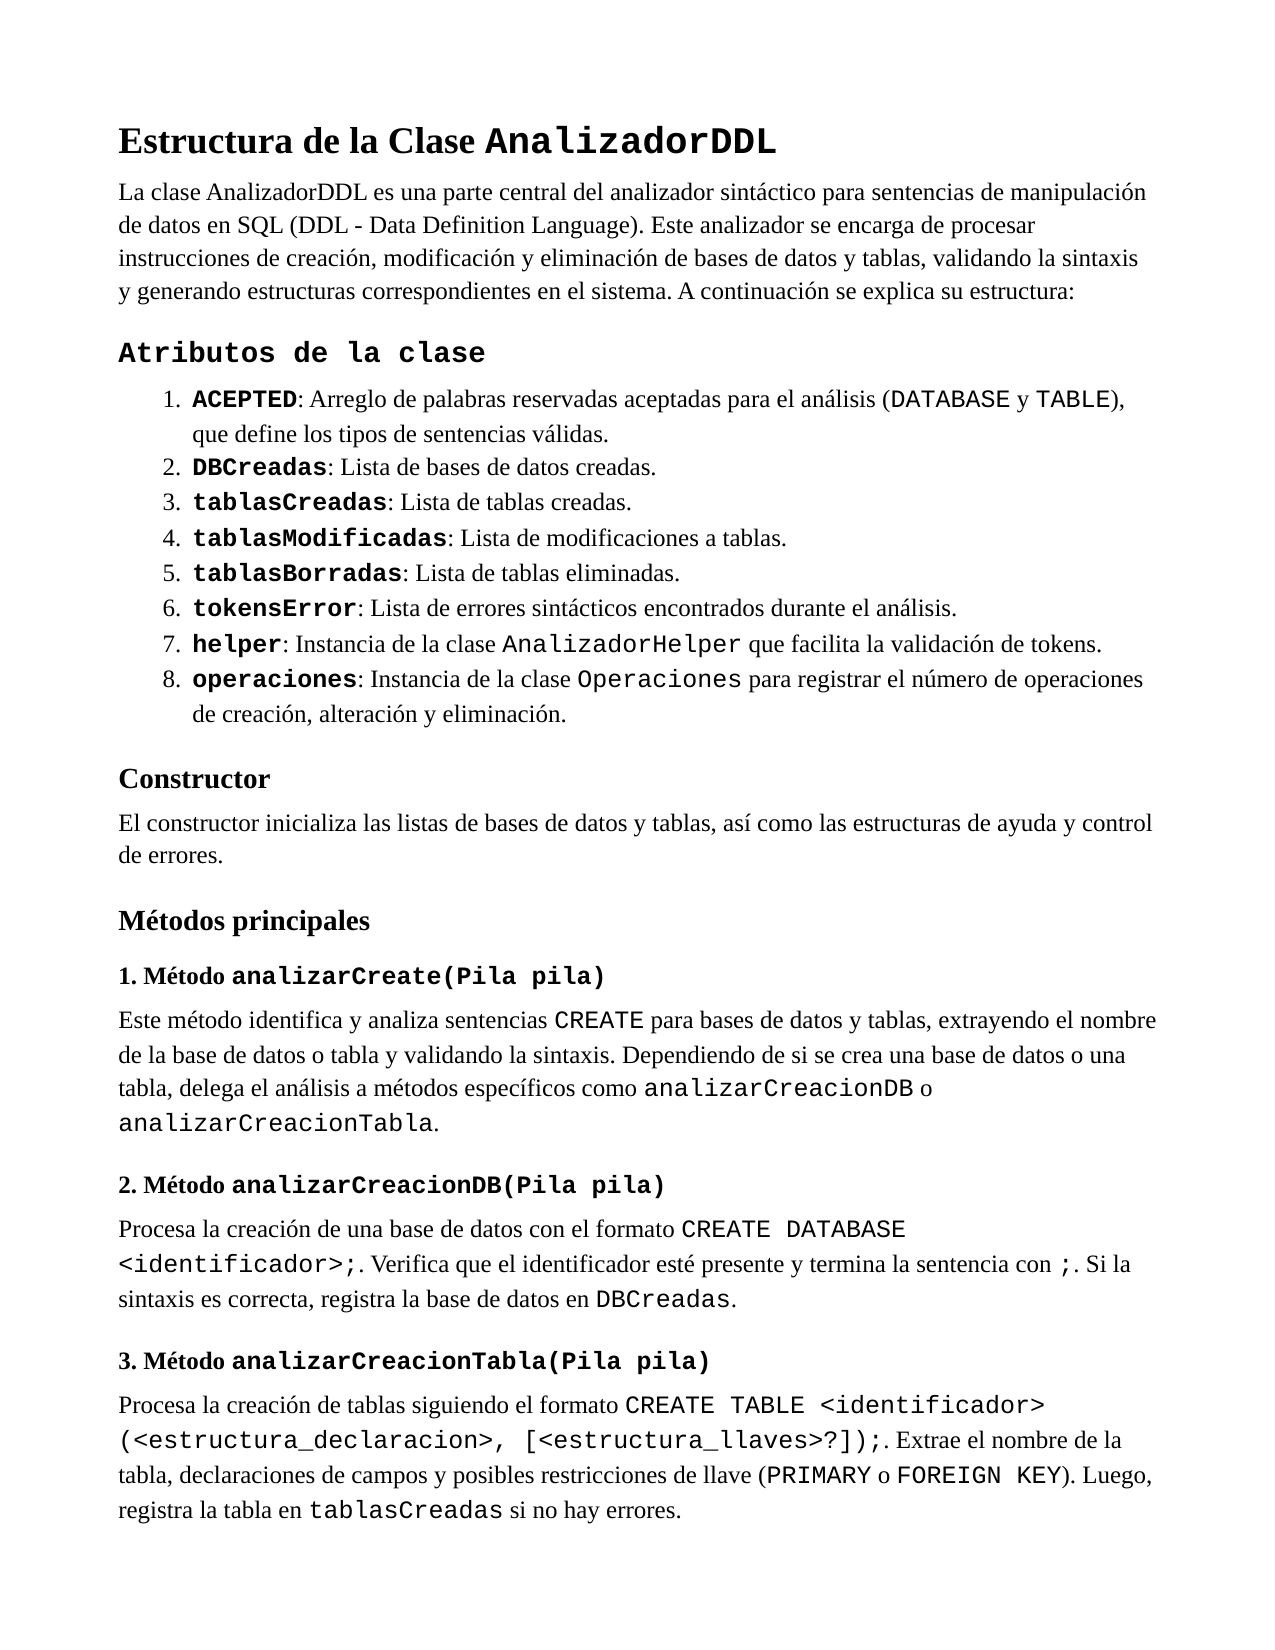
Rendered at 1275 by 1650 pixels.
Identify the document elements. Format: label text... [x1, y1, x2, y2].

text El constructor inicializa las listas de bases de datos y tablas, así como las estructuras de ayuda y control de errores. [118, 808, 1157, 869]
subtitle Métodos principales [118, 903, 1157, 936]
subtitle 1. Método analizarCreate(Pila pila) [118, 961, 1157, 992]
list DBCreadas: Lista de bases de datos creadas. [162, 452, 1157, 483]
subtitle Estructura de la Clase AnalizadorDDL [118, 118, 1157, 164]
list ACEPTED: Arreglo de palabras reservadas aceptadas para el análisis (DATABASE y TABLE), que define los tipos de sentencias válidas. [162, 384, 1157, 447]
subtitle 3. Método analizarCreacionTabla(Pila pila) [118, 1346, 1157, 1377]
text Este método identifica y analiza sentencias CREATE para bases de datos y tablas, extrayendo el nombre de la base de datos o tabla y validando la sintaxis. Dependiendo de si se crea una base de datos o una tabla, delega el análisis a métodos específicos como analizarCreacionDB o analizarCreacionTabla. [118, 1005, 1157, 1139]
list tablasCreadas: Lista de tablas creadas. [162, 487, 1157, 518]
list helper: Instancia de la clase AnalizadorHelper que facilita la validación de tokens. [162, 629, 1157, 660]
text La clase AnalizadorDDL es una parte central del analizador sintáctico para sentencias de manipulación de datos en SQL (DDL - Data Definition Language). Este analizador se encarga de procesar instrucciones de creación, modificación y eliminación de bases de datos y tablas, validando la sintaxis y generando estructuras correspondientes en el sistema. A continuación se explica su estructura: [118, 177, 1157, 305]
subtitle 2. Método analizarCreacionDB(Pila pila) [118, 1170, 1157, 1201]
subtitle Constructor [118, 762, 1157, 795]
list operaciones: Instancia de la clase Operaciones para registrar el número de operaciones de creación, alteración y eliminación. [162, 664, 1157, 728]
text Procesa la creación de una base de datos con el formato CREATE DATABASE <identificador>;. Verifica que el identificador esté presente y termina la sentencia con ;. Si la sintaxis es correcta, registra la base de datos en DBCreadas. [118, 1214, 1157, 1315]
list tablasBorradas: Lista de tablas eliminadas. [162, 558, 1157, 589]
list tablasModificadas: Lista de modificaciones a tablas. [162, 523, 1157, 553]
text Procesa la creación de tablas siguiendo el formato CREATE TABLE <identificador> (<estructura_declaracion>, [<estructura_llaves>?]);. Extrae el nombre de la tabla, declaraciones de campos y posibles restricciones de llave (PRIMARY o FOREIGN KEY). Luego, registra la tabla en tablasCreadas si no hay errores. [118, 1390, 1157, 1526]
subtitle Atributos de la clase [118, 338, 1157, 371]
list tokensError: Lista de errores sintácticos encontrados durante el análisis. [162, 593, 1157, 624]
